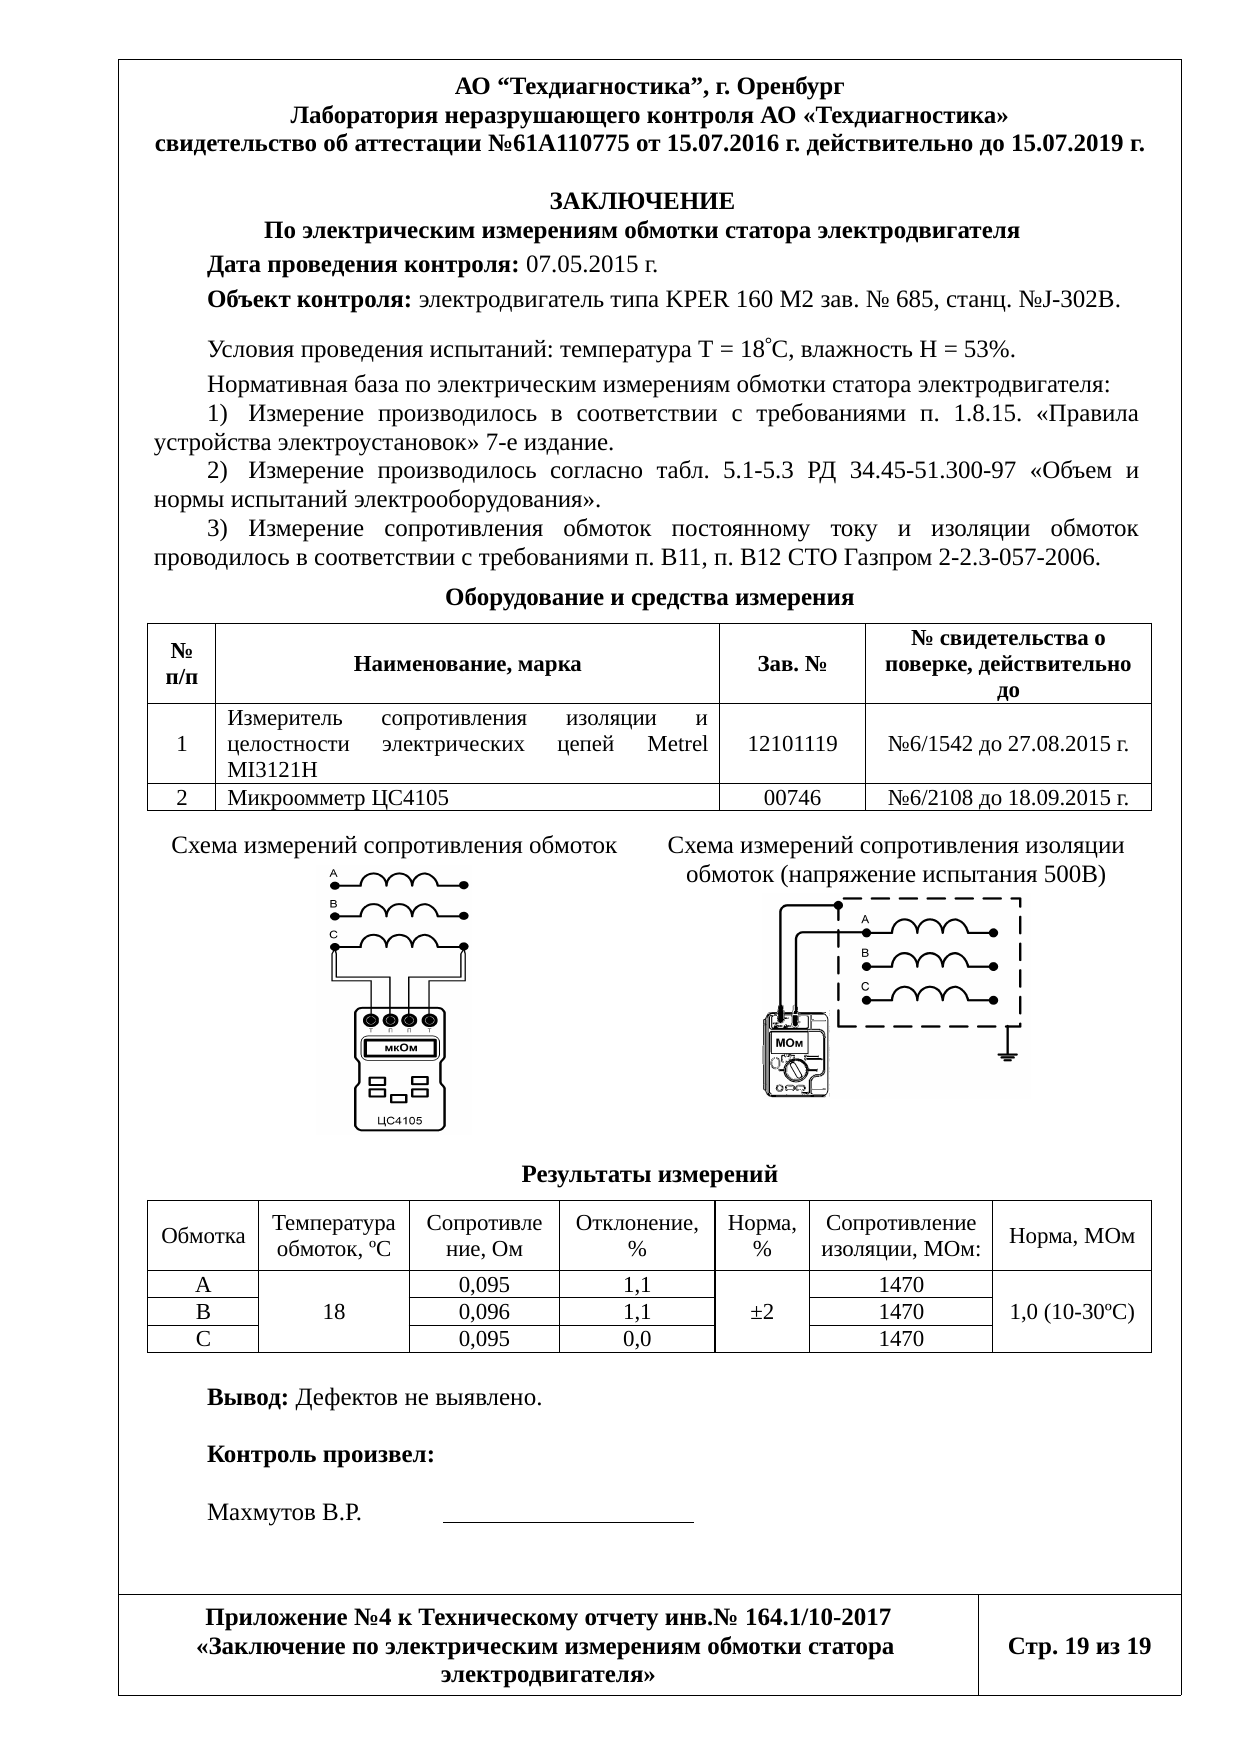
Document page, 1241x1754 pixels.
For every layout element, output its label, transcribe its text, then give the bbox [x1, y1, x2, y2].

table_cell ±2 [716, 1271, 809, 1352]
table_header Схема измерений сопротивления изоляции обмоток (напряжение испытания 500В) [655, 830, 1152, 1147]
table_header Норма, % [716, 1201, 809, 1270]
text Заключение [148, 186, 1137, 215]
text свидетельство об аттестации №61А110775 от 15.07.2016 г. действительно до 15.07.2019 г. [154, 128, 1146, 157]
table_header Норма, МОм [993, 1201, 1151, 1270]
table_cell С [148, 1326, 258, 1352]
table_cell В [148, 1298, 258, 1324]
table_header Схема измерений сопротивления обмоток [148, 830, 655, 1147]
text 2) Измерение производилось согласно табл. 5.1-5.3 РД 34.45-51.300-97 «Объем и нормы испытаний электрооборудования». [154, 455, 1140, 513]
text Результаты измерений [154, 1159, 1146, 1188]
table_cell 0,095 [410, 1326, 559, 1352]
table_cell 1470 [810, 1271, 992, 1297]
picture [761, 893, 1031, 1099]
table_cell №6/1542 до 27.08.2015 г. [866, 704, 1151, 783]
table_cell [18] [259, 1271, 409, 1352]
table_header Обмотка [148, 1201, 258, 1270]
table_cell 2 [148, 784, 215, 810]
text Нормативная база по электрическим измерениям обмотки статора электродвигателя: [154, 369, 1140, 398]
text Объект контроля: электродвигатель типа [KPER 160 M2] зав. № [685], станц. №[J-302B]. [154, 284, 1140, 313]
table_cell 1470 [810, 1326, 992, 1352]
text Контроль произвел: [154, 1439, 1140, 1468]
table_cell 0,0 [560, 1326, 714, 1352]
table_cell 12101119 [720, 704, 865, 783]
text Вывод: Дефектов не выявлено. [154, 1382, 1140, 1410]
text 3) Измерение сопротивления обмоток постоянному току и изоляции обмоток проводилось в соответствии с требованиями п. В11, п. В12 СТО Газпром 2-2.3-057-2006. [154, 513, 1140, 570]
table_cell Измеритель сопротивления изоляции и целостности электрических цепей Metrel MI3121H [216, 704, 719, 783]
text АО “Техдиагностика”, г. Оренбург [154, 71, 1146, 100]
table_header Наименование, марка [216, 624, 719, 703]
picture [316, 865, 473, 1135]
table_header Сопротивление изоляции, МОм: [810, 1201, 992, 1270]
text Условия проведения испытаний: температура Т = [18]С, влажность H = 53%. [154, 334, 1140, 363]
text 1) Измерение производилось в соответствии с требованиями п. 1.8.15. «Правила устройства электроустановок» 7-е издание. [154, 398, 1140, 455]
table_header Температура обмоток, ºС [259, 1201, 409, 1270]
table_header Сопротивление, Ом [410, 1201, 559, 1270]
table_header Зав. № [720, 624, 865, 703]
text Оборудование и средства измерения [154, 582, 1146, 611]
table_cell 1,0 (10-30ºС) [993, 1271, 1151, 1352]
table_header № п/п [148, 624, 215, 703]
table_header № свидетельства о поверке, действительно до [866, 624, 1151, 703]
table_cell №6/2108 до 18.09.2015 г. [866, 784, 1151, 810]
table_cell Микроомметр ЦС4105 [216, 784, 719, 810]
table_cell 0,096 [410, 1298, 559, 1324]
table_cell А [148, 1271, 258, 1297]
table_cell 1,1 [560, 1298, 714, 1324]
text Лаборатория неразрушающего контроля АО «Техдиагностика» [154, 100, 1146, 128]
table_header Отклонение, % [560, 1201, 714, 1270]
text Махмутов В.Р. [154, 1497, 1140, 1525]
table_cell 1470 [810, 1298, 992, 1324]
table_cell 1,1 [560, 1271, 714, 1297]
text По электрическим измерениям обмотки статора электродвигателя [148, 215, 1137, 243]
table_cell 0,095 [410, 1271, 559, 1297]
table_cell 00746 [720, 784, 865, 810]
text Дата проведения контроля: [07.05.2015] г. [154, 249, 1140, 278]
table_cell 1 [148, 704, 215, 783]
